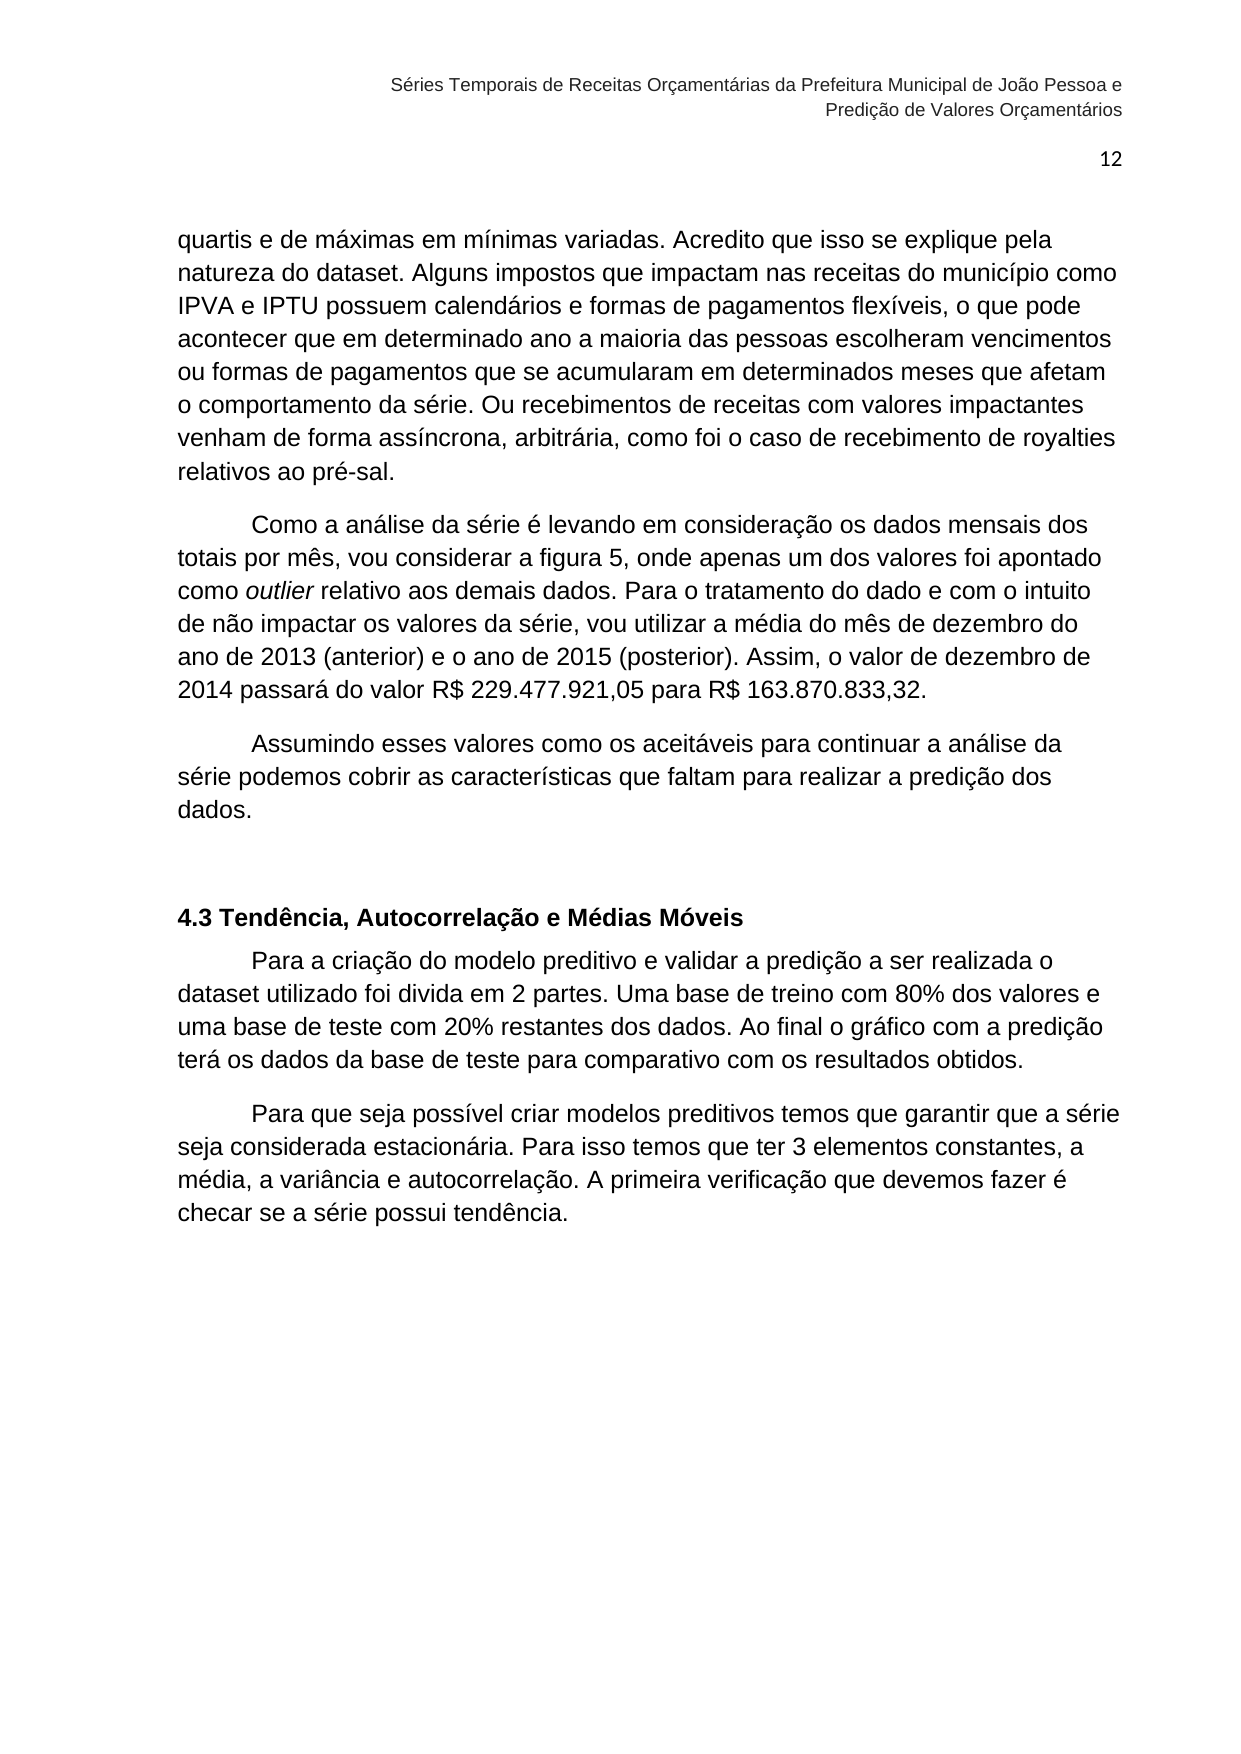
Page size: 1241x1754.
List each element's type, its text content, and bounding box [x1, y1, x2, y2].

text Assumindo esses valores como os aceitáveis para continuar a análise da série podemos cobrir as características que faltam para realizar a predição dos dados. [177, 729, 1122, 824]
subtitle 4.3 Tendência, Autocorrelação e Médias Móveis [177, 903, 1122, 932]
text Para a criação do modelo preditivo e validar a predição a ser realizada o dataset utilizado foi divida em 2 partes. Uma base de treino com 80% dos valores e uma base de teste com 20% restantes dos dados. Ao final o gráfico com a predição terá os dados da base de teste para comparativo com os resultados obtidos. [177, 946, 1122, 1074]
text Para que seja possível criar modelos preditivos temos que garantir que a série seja considerada estacionária. Para isso temos que ter 3 elementos constantes, a média, a variância e autocorrelação. A primeira verificação que devemos fazer é checar se a série possui tendência. [177, 1099, 1122, 1227]
text Como a análise da série é levando em consideração os dados mensais dos totais por mês, vou considerar a figura 5, onde apenas um dos valores foi apontado como outlier relativo aos demais dados. Para o tratamento do dado e com o intuito de não impactar os valores da série, vou utilizar a média do mês de dezembro do ano de 2013 (anterior) e o ano de 2015 (posterior). Assim, o valor de dezembro de 2014 passará do valor R$ 229.477.921,05 para R$ 163.870.833,32. [177, 510, 1122, 704]
text quartis e de máximas em mínimas variadas. Acredito que isso se explique pela natureza do dataset. Alguns impostos que impactam nas receitas do município como IPVA e IPTU possuem calendários e formas de pagamentos flexíveis, o que pode acontecer que em determinado ano a maioria das pessoas escolheram vencimentos ou formas de pagamentos que se acumularam em determinados meses que afetam o comportamento da série. Ou recebimentos de receitas com valores impactantes venham de forma assíncrona, arbitrária, como foi o caso de recebimento de royalties relativos ao pré-sal. [177, 225, 1122, 485]
